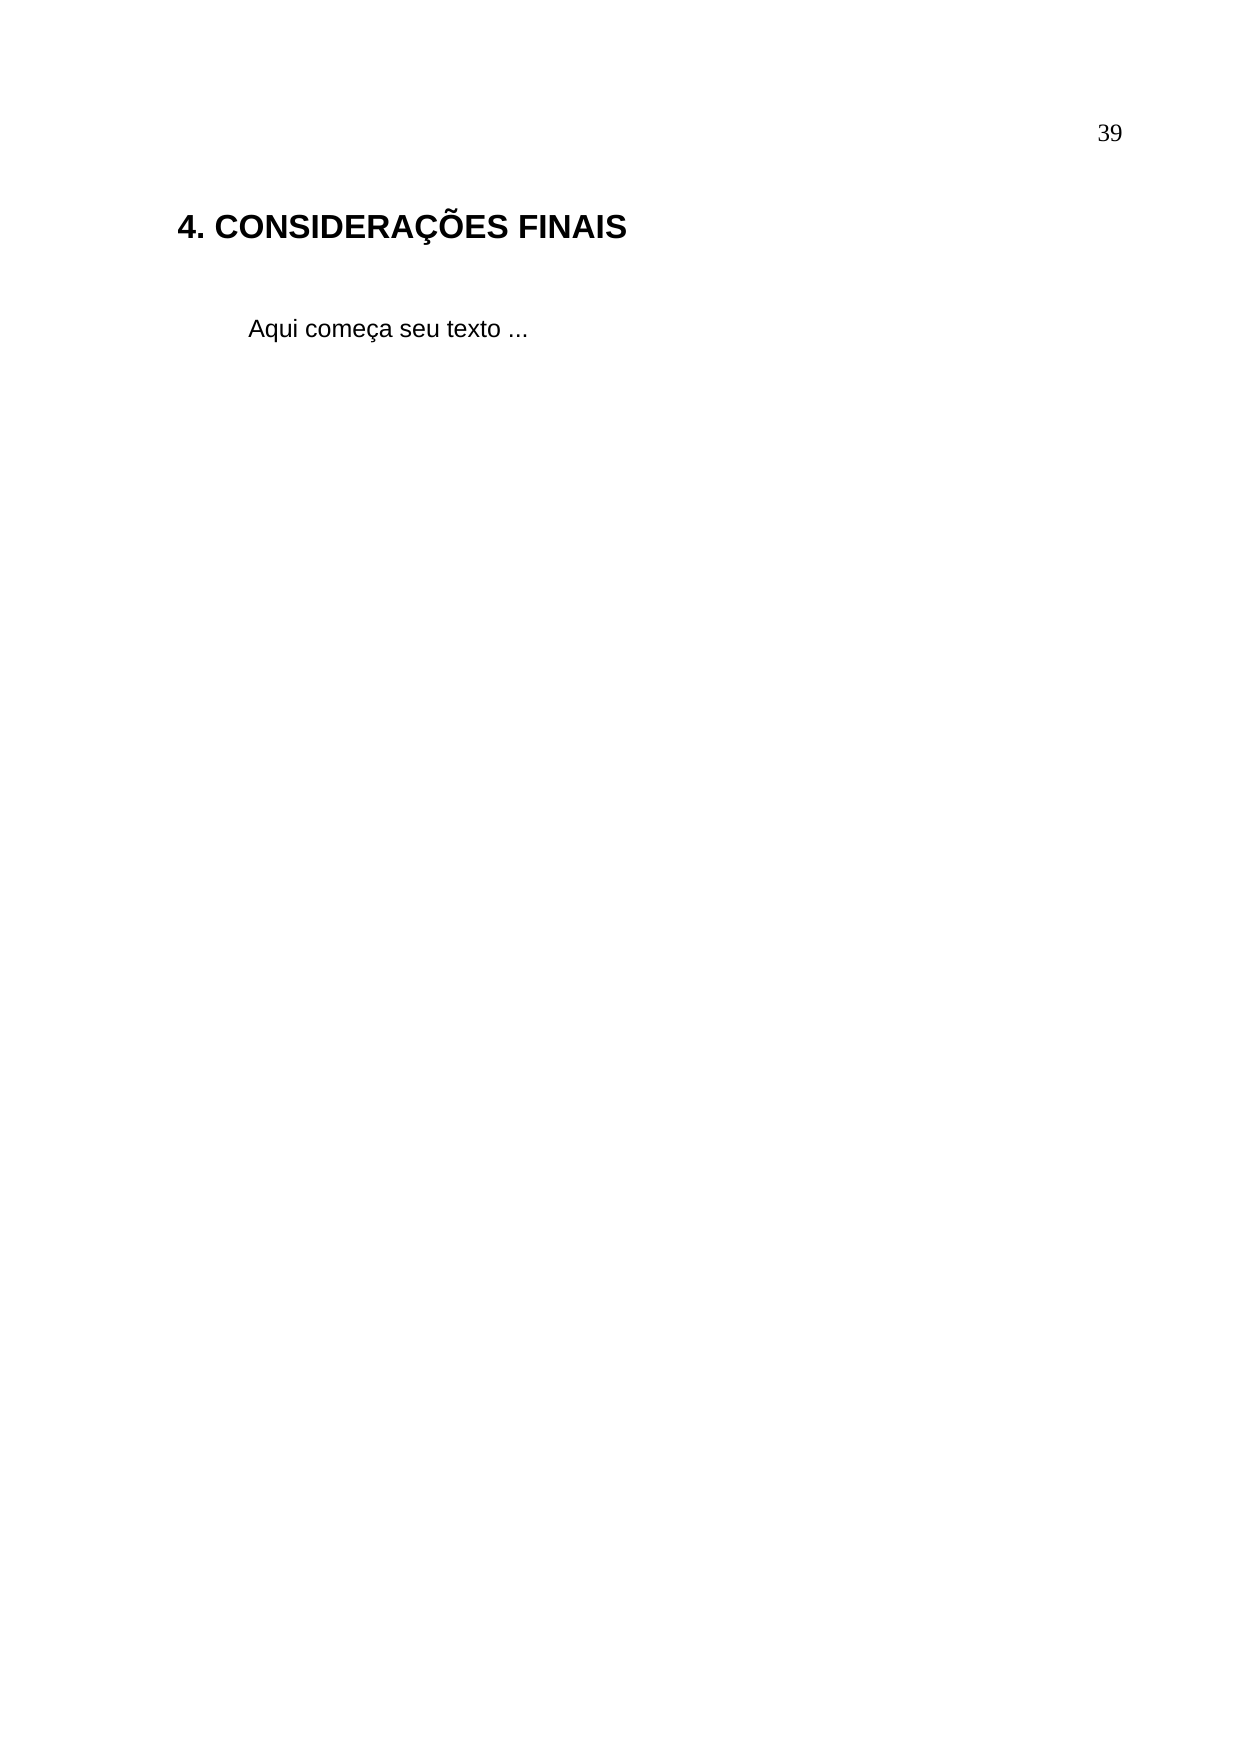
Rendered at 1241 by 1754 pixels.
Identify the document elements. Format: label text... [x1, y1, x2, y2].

subtitle 4. Considerações finais [177, 207, 1122, 245]
text Aqui começa seu texto ... [177, 314, 1122, 343]
